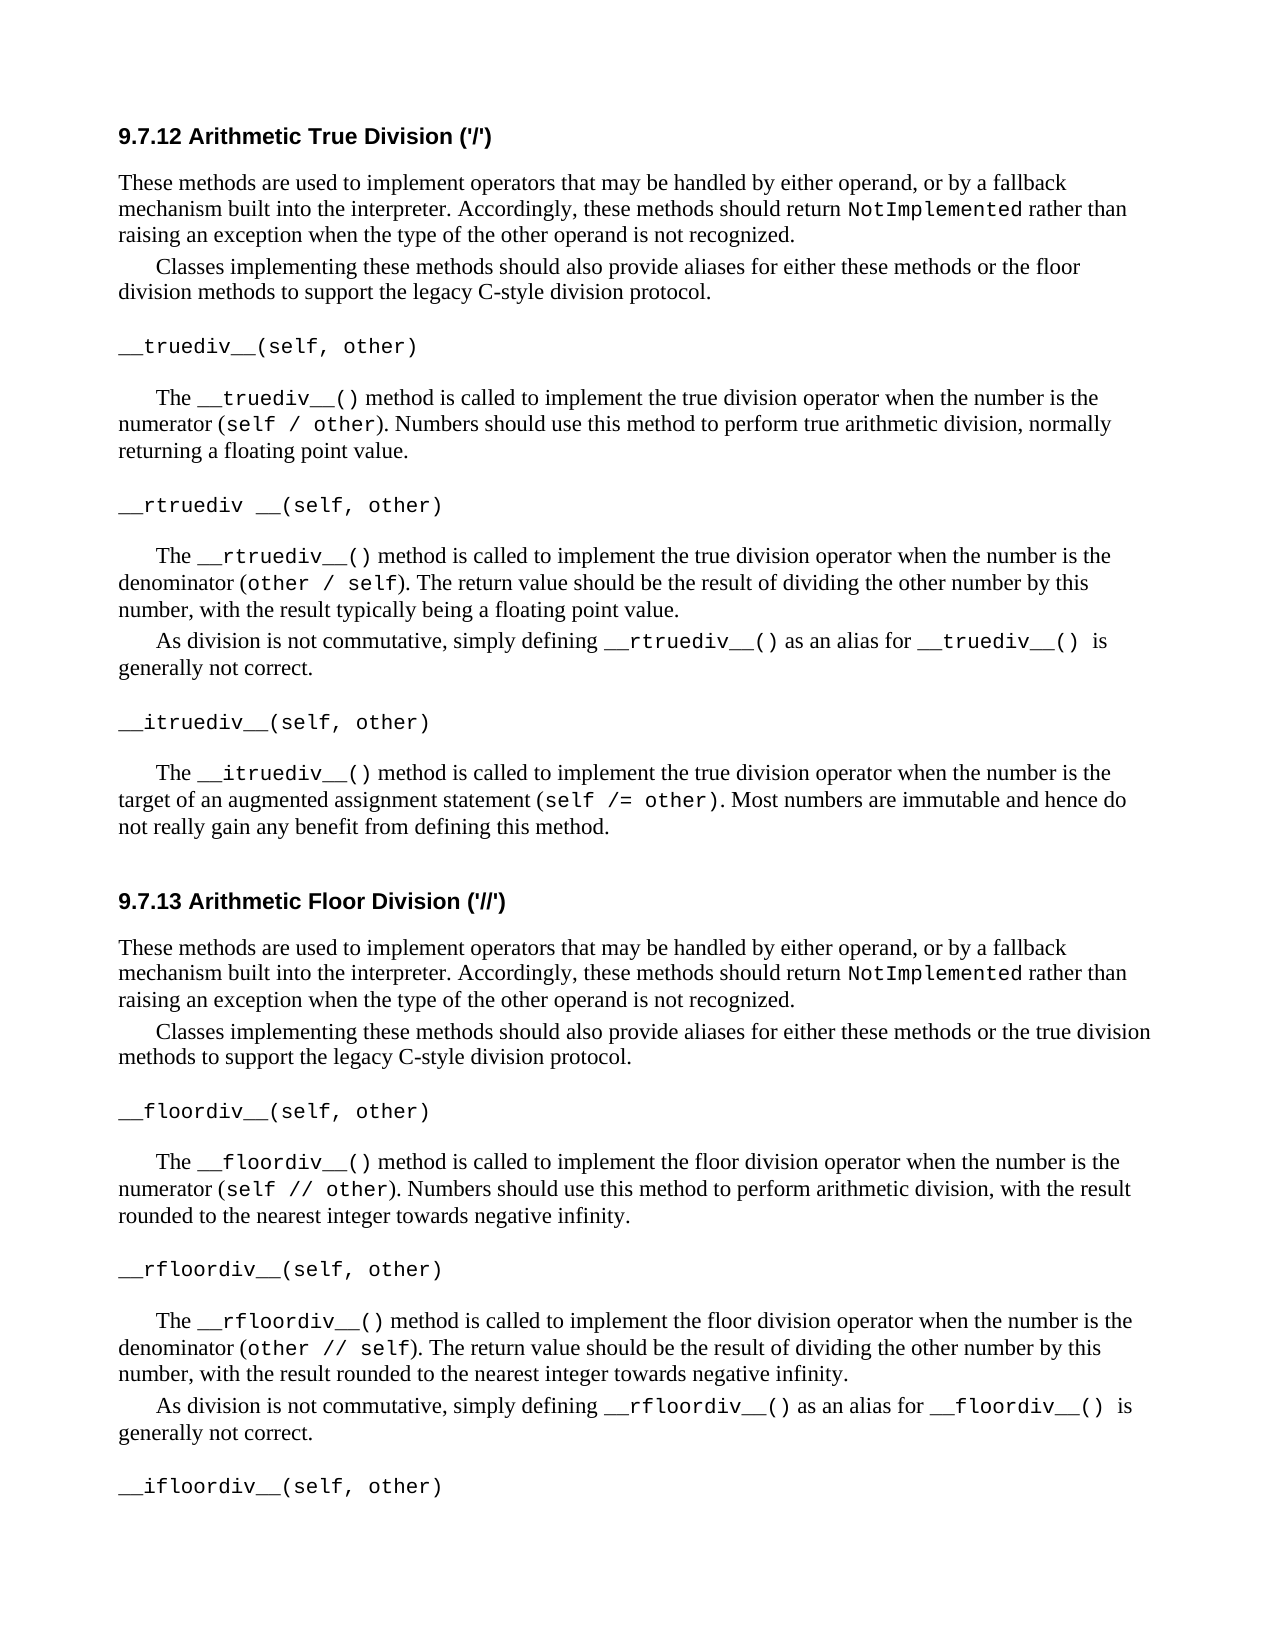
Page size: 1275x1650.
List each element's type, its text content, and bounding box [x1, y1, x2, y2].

text __ifloordiv__(self, other) [118, 1476, 1157, 1500]
text The __truediv__() method is called to implement the true division operator when the number is the numerator (self / other). Numbers should use this method to perform true arithmetic division, normally returning a floating point value. [118, 385, 1157, 463]
text __floordiv__(self, other) [118, 1101, 1157, 1124]
text __itruediv__(self, other) [118, 712, 1157, 735]
text The __itruediv__() method is called to implement the true division operator when the number is the target of an augmented assignment statement (self /= other). Most numbers are immutable and hence do not really gain any benefit from defining this method. [118, 760, 1157, 839]
text As division is not commutative, simply defining __rfloordiv__() as an alias for __floordiv__() is generally not correct. [118, 1393, 1157, 1445]
text As division is not commutative, simply defining __rtruediv__() as an alias for __truediv__() is generally not correct. [118, 628, 1157, 680]
text Classes implementing these methods should also provide aliases for either these methods or the true division methods to support the legacy C-style division protocol. [118, 1019, 1157, 1069]
subtitle 9.7.12 Arithmetic True Division ('/') [118, 118, 1157, 149]
text __truediv__(self, other) [118, 336, 1157, 360]
text The __rfloordiv__() method is called to implement the floor division operator when the number is the denominator (other // self). The return value should be the result of dividing the other number by this number, with the result rounded to the nearest integer towards negative infinity. [118, 1308, 1157, 1387]
text Classes implementing these methods should also provide aliases for either these methods or the floor division methods to support the legacy C-style division protocol. [118, 254, 1157, 305]
text The __rtruediv__() method is called to implement the true division operator when the number is the denominator (other / self). The return value should be the result of dividing the other number by this number, with the result typically being a floating point value. [118, 543, 1157, 622]
text __rtruediv __(self, other) [118, 495, 1157, 518]
text The __floordiv__() method is called to implement the floor division operator when the number is the numerator (self // other). Numbers should use this method to perform arithmetic division, with the result rounded to the nearest integer towards negative infinity. [118, 1149, 1157, 1228]
text These methods are used to implement operators that may be handled by either operand, or by a fallback mechanism built into the interpreter. Accordingly, these methods should return NotImplemented rather than raising an exception when the type of the other operand is not recognized. [118, 170, 1157, 248]
text These methods are used to implement operators that may be handled by either operand, or by a fallback mechanism built into the interpreter. Accordingly, these methods should return NotImplemented rather than raising an exception when the type of the other operand is not recognized. [118, 935, 1157, 1012]
text __rfloordiv__(self, other) [118, 1259, 1157, 1283]
subtitle 9.7.13 Arithmetic Floor Division ('//') [118, 883, 1157, 914]
